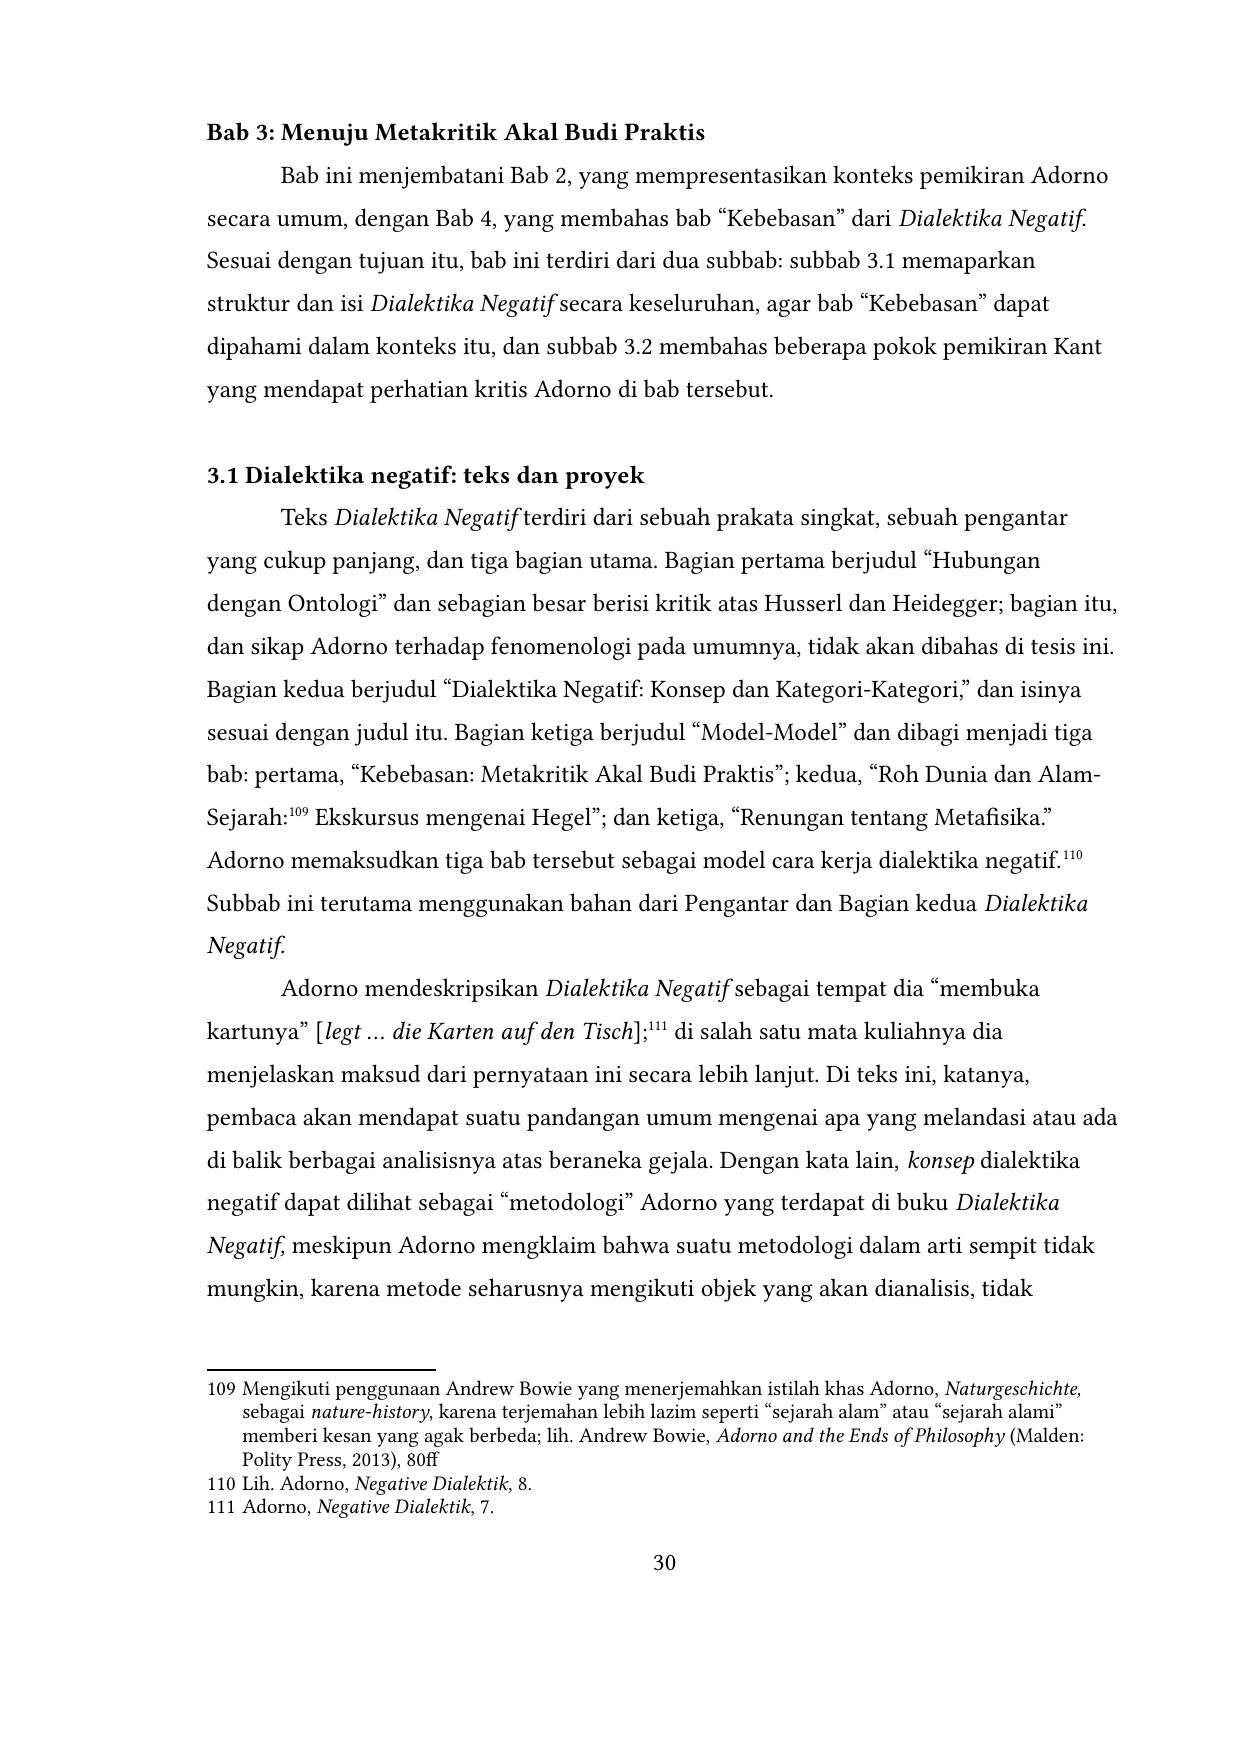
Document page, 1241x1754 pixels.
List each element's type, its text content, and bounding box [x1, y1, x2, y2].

text Adorno, Negative Dialektik, 7. [207, 1495, 1122, 1519]
text Lih. Adorno, Negative Dialektik, 8. [207, 1471, 1122, 1495]
text Mengikuti penggunaan Andrew Bowie yang menerjemahkan istilah khas Adorno, Naturgeschichte, sebagai nature-history, karena terjemahan lebih lazim seperti “sejarah alam” atau “sejarah alami” memberi kesan yang agak berbeda; lih. Andrew Bowie, Adorno and the Ends of Philosophy (Malden: Polity Press, 2013), 80ff [207, 1376, 1122, 1471]
text Bab ini menjembatani Bab 2, yang mempresentasikan konteks pemikiran Adorno secara umum, dengan Bab 4, yang membahas bab “Kebebasan” dari Dialektika Negatif. Sesuai dengan tujuan itu, bab ini terdiri dari dua subbab: subbab 3.1 memaparkan struktur dan isi Dialektika Negatif secara keseluruhan, agar bab “Kebebasan” dapat dipahami dalam konteks itu, dan subbab 3.2 membahas beberapa pokok pemikiran Kant yang mendapat perhatian kritis Adorno di bab tersebut. [207, 161, 1122, 403]
text Bab 3: Menuju Metakritik Akal Budi Praktis [207, 118, 1122, 147]
text Adorno mendeskripsikan Dialektika Negatif sebagai tempat dia “membuka kartunya” [legt ... die Karten auf den Tisch]; di salah satu mata kuliahnya dia menjelaskan maksud dari pernyataan ini secara lebih lanjut. Di teks ini, katanya, pembaca akan mendapat suatu pandangan umum mengenai apa yang melandasi atau ada di balik berbagai analisisnya atas beraneka gejala. Dengan kata lain, konsep dialektika negatif dapat dilihat sebagai “metodologi” Adorno yang terdapat di buku Dialektika Negatif, meskipun Adorno mengklaim bahwa suatu metodologi dalam arti sempit tidak mungkin, karena metode seharusnya mengikuti objek yang akan dianalisis, tidak [207, 974, 1122, 1303]
text 3.1 Dialektika negatif: teks dan proyek [207, 461, 1122, 489]
text Teks Dialektika Negatif terdiri dari sebuah prakata singkat, sebuah pengantar yang cukup panjang, dan tiga bagian utama. Bagian pertama berjudul “Hubungan dengan Ontologi” dan sebagian besar berisi kritik atas Husserl dan Heidegger; bagian itu, dan sikap Adorno terhadap fenomenologi pada umumnya, tidak akan dibahas di tesis ini. Bagian kedua berjudul “Dialektika Negatif: Konsep dan Kategori-Kategori,” dan isinya sesuai dengan judul itu. Bagian ketiga berjudul “Model-Model” dan dibagi menjadi tiga bab: pertama, “Kebebasan: Metakritik Akal Budi Praktis”; kedua, “Roh Dunia dan Alam-Sejarah: Ekskursus mengenai Hegel”; dan ketiga, “Renungan tentang Metafisika.” Adorno memaksudkan tiga bab tersebut sebagai model cara kerja dialektika negatif. Subbab ini terutama menggunakan bahan dari Pengantar dan Bagian kedua Dialektika Negatif. [207, 503, 1122, 960]
